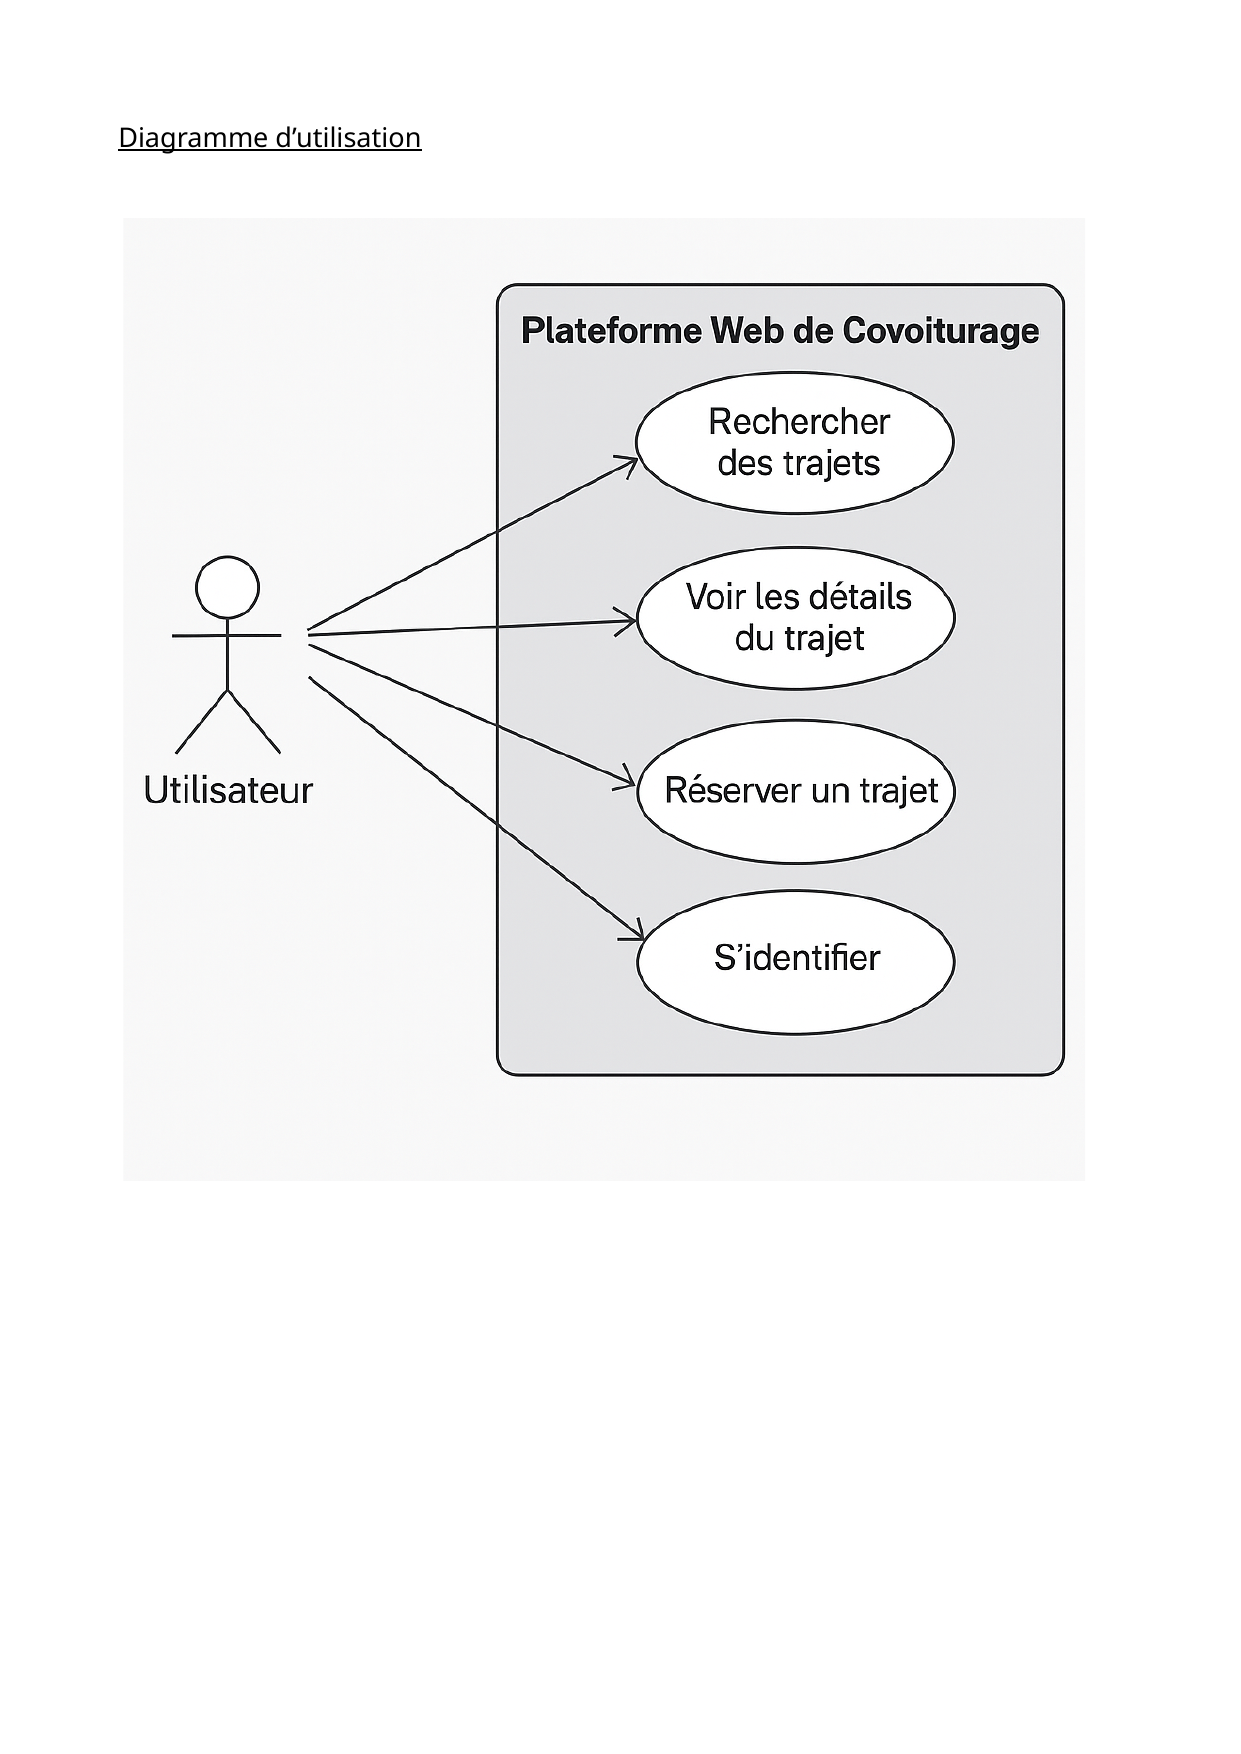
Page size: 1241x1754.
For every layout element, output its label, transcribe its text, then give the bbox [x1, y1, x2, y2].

text Diagramme d’utilisation [118, 118, 1122, 155]
picture [123, 218, 1086, 1181]
